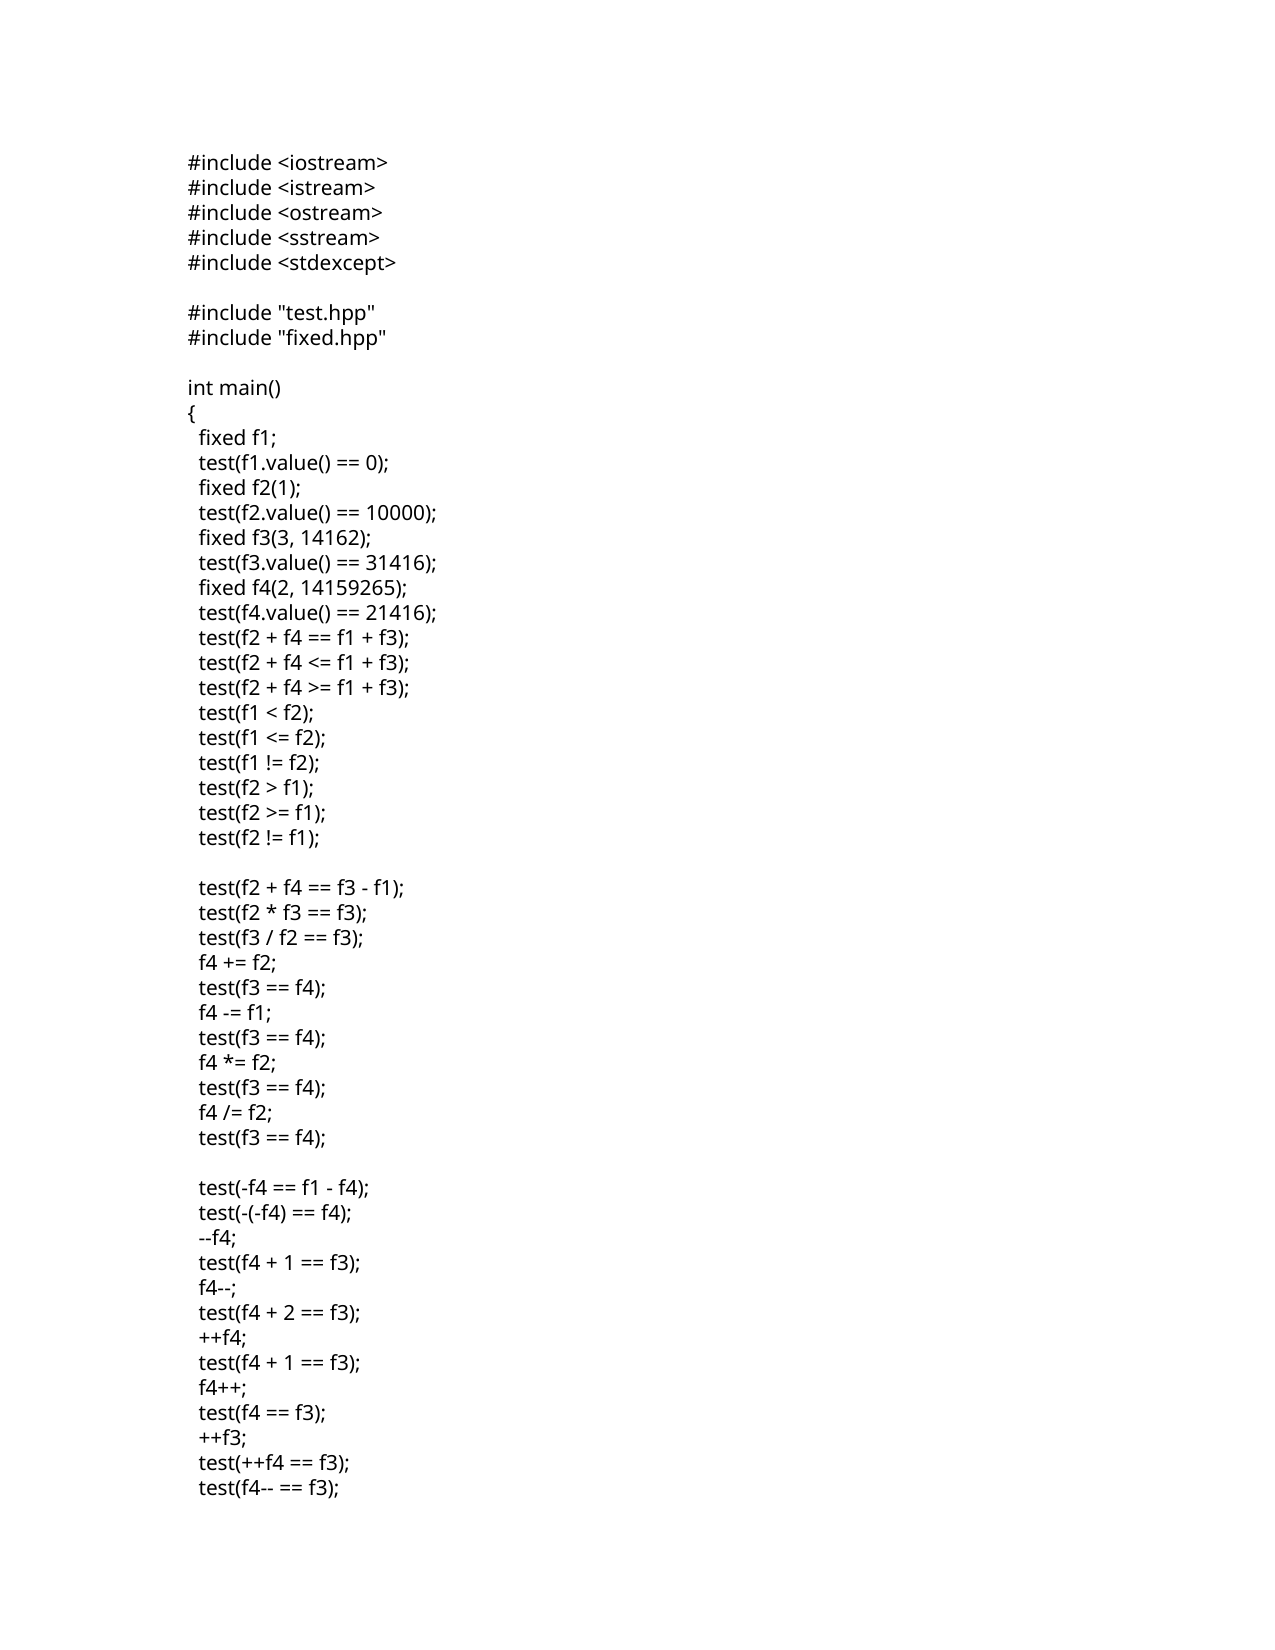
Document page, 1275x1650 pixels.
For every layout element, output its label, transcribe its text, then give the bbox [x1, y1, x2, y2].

text test(f4 == f3); [187, 1400, 1072, 1425]
text --f4; [187, 1225, 1072, 1250]
text ++f4; [187, 1325, 1072, 1350]
text test(f2 + f4 >= f1 + f3); [187, 675, 1072, 700]
text { [187, 400, 1072, 425]
text #include <sstream> [187, 225, 1072, 250]
text test(f3 == f4); [187, 1025, 1072, 1050]
text #include "fixed.hpp" [187, 325, 1072, 350]
text int main() [187, 375, 1072, 400]
text test(f4-- == f3); [187, 1475, 1072, 1500]
text test(f3 == f4); [187, 1075, 1072, 1100]
text test(f2 > f1); [187, 775, 1072, 800]
text #include <ostream> [187, 200, 1072, 225]
text f4 /= f2; [187, 1100, 1072, 1125]
text fixed f3(3, 14162); [187, 525, 1072, 550]
text f4--; [187, 1275, 1072, 1300]
text test(f4 + 2 == f3); [187, 1300, 1072, 1325]
text #include "test.hpp" [187, 300, 1072, 325]
text fixed f1; [187, 425, 1072, 450]
text test(f2 + f4 == f3 - f1); [187, 875, 1072, 900]
text f4 *= f2; [187, 1050, 1072, 1075]
text test(f1 <= f2); [187, 725, 1072, 750]
text test(f2.value() == 10000); [187, 500, 1072, 525]
text test(f3 == f4); [187, 1125, 1072, 1150]
text f4 -= f1; [187, 1000, 1072, 1025]
text test(f3.value() == 31416); [187, 550, 1072, 575]
text test(f1 < f2); [187, 700, 1072, 725]
text fixed f2(1); [187, 475, 1072, 500]
text test(-f4 == f1 - f4); [187, 1175, 1072, 1200]
text test(f2 >= f1); [187, 800, 1072, 825]
text test(++f4 == f3); [187, 1450, 1072, 1475]
text test(f2 + f4 <= f1 + f3); [187, 650, 1072, 675]
text #include <stdexcept> [187, 250, 1072, 275]
text test(-(-f4) == f4); [187, 1200, 1072, 1225]
text test(f4 + 1 == f3); [187, 1250, 1072, 1275]
text test(f1 != f2); [187, 750, 1072, 775]
text fixed f4(2, 14159265); [187, 575, 1072, 600]
text test(f3 / f2 == f3); [187, 925, 1072, 950]
text #include <iostream> [187, 150, 1072, 175]
text test(f4 + 1 == f3); [187, 1350, 1072, 1375]
text f4++; [187, 1375, 1072, 1400]
text test(f3 == f4); [187, 975, 1072, 1000]
text test(f2 * f3 == f3); [187, 900, 1072, 925]
text test(f2 != f1); [187, 825, 1072, 850]
text #include <istream> [187, 175, 1072, 200]
text ++f3; [187, 1425, 1072, 1450]
text test(f2 + f4 == f1 + f3); [187, 625, 1072, 650]
text test(f4.value() == 21416); [187, 600, 1072, 625]
text f4 += f2; [187, 950, 1072, 975]
text test(f1.value() == 0); [187, 450, 1072, 475]
